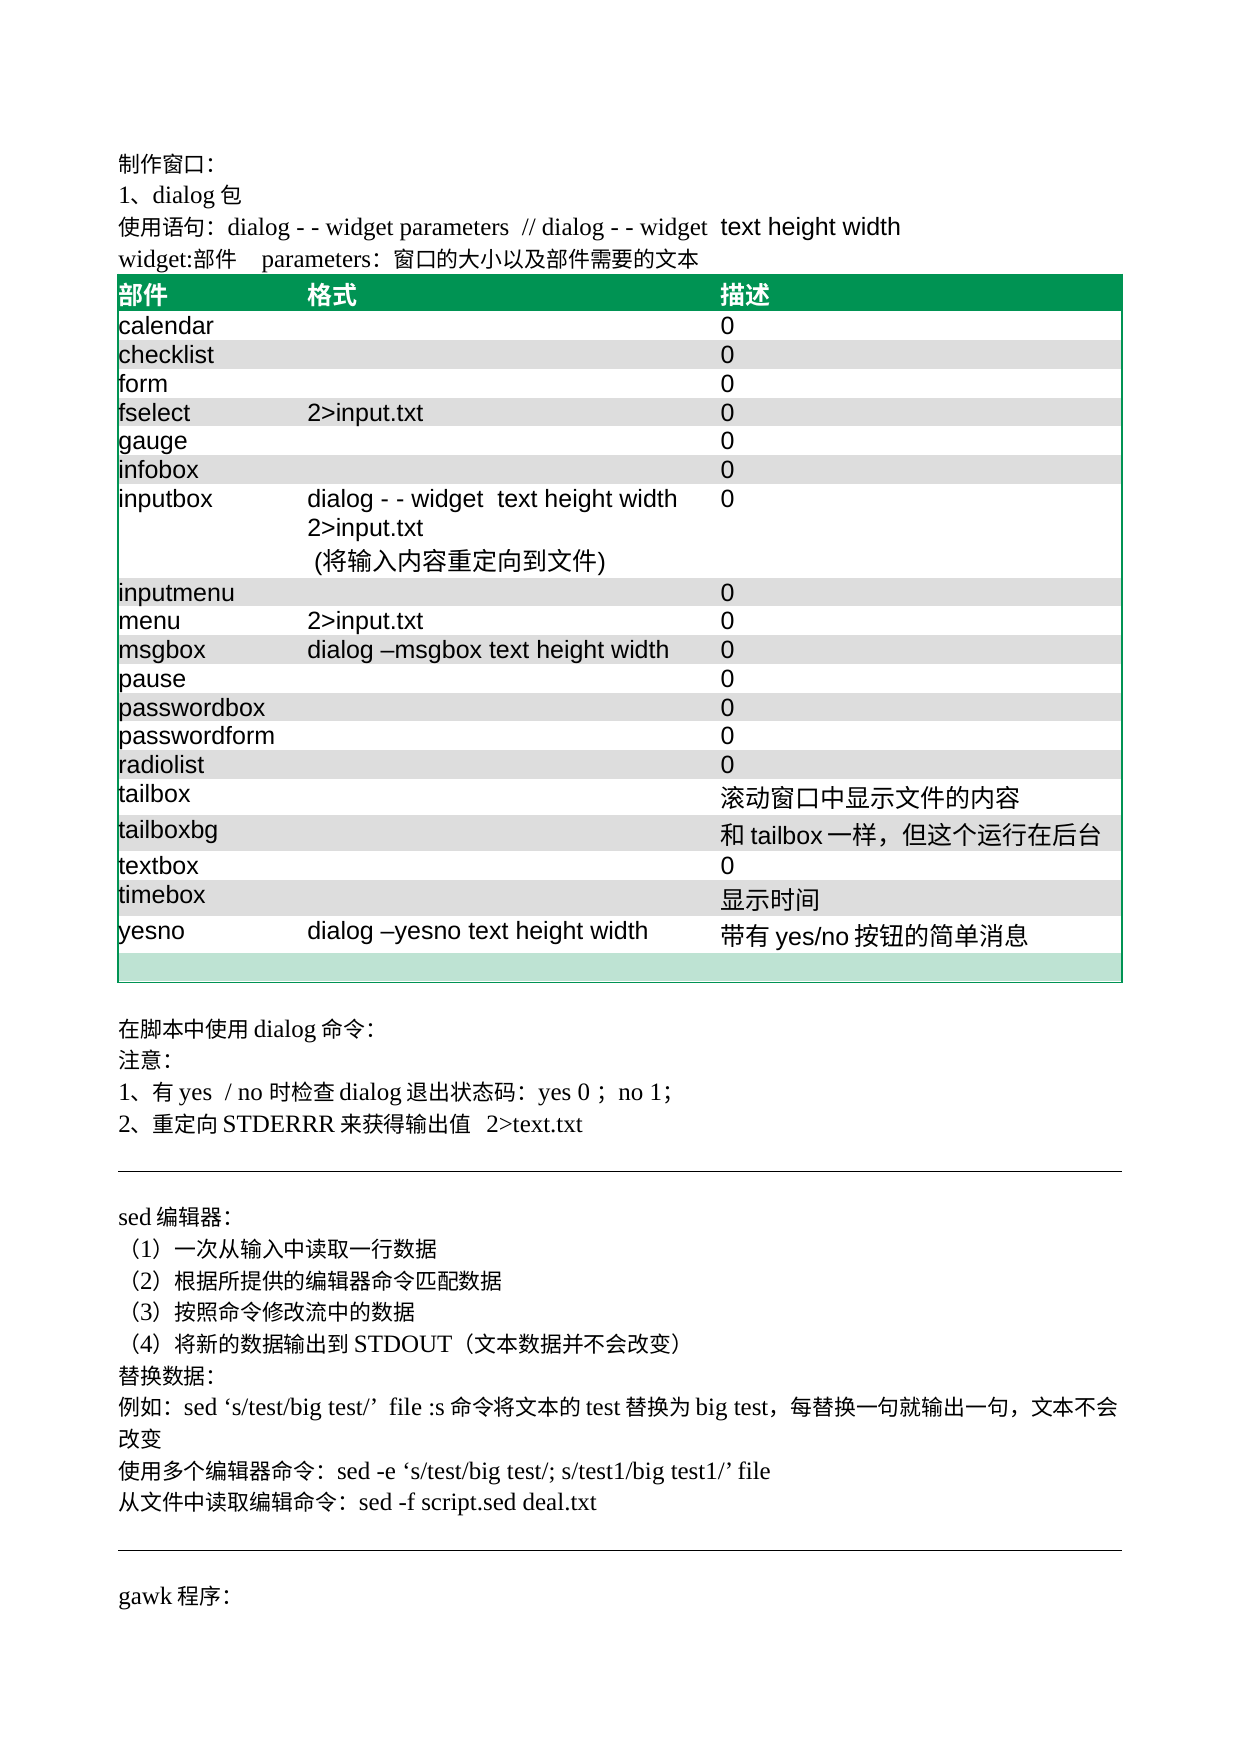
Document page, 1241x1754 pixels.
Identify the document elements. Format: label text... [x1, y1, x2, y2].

table_cell [307, 721, 720, 750]
table_cell [307, 455, 720, 484]
table_cell dialog - - widget text height width 2>input.txt (将输入内容重定向到文件) [307, 484, 720, 578]
table_cell [307, 750, 720, 779]
table_cell 0 [720, 398, 1121, 426]
table_cell yesno [119, 916, 307, 953]
table_cell [307, 340, 720, 369]
table_cell 0 [720, 426, 1121, 455]
table_cell 0 [720, 578, 1121, 606]
text gawk程序： [118, 1579, 1122, 1611]
table_cell [307, 693, 720, 721]
table_header 部件 [119, 275, 307, 311]
table_cell tailboxbg [119, 815, 307, 851]
table_cell 0 [720, 369, 1121, 398]
table_cell 显示时间 [720, 880, 1121, 916]
table_cell 0 [720, 606, 1121, 635]
table_cell 带有yes/no按钮的简单消息 [720, 916, 1121, 953]
text 在脚本中使用dialog命令： [118, 1012, 1122, 1043]
table_cell [307, 578, 720, 606]
table_cell 0 [720, 750, 1121, 779]
table_cell 0 [720, 693, 1121, 721]
table_cell [307, 953, 720, 981]
table_cell inputbox [119, 484, 307, 578]
text （2）根据所提供的编辑器命令匹配数据 [118, 1264, 1122, 1295]
table_cell tailbox [119, 779, 307, 815]
text 替换数据： [118, 1359, 1122, 1390]
table_cell dialog –msgbox text height width [307, 635, 720, 664]
text 2、重定向STDERRR来获得输出值 2>text.txt [118, 1107, 1122, 1138]
table_cell infobox [119, 455, 307, 484]
table_cell [307, 426, 720, 455]
text （3）按照命令修改流中的数据 [118, 1295, 1122, 1327]
text sed编辑器： [118, 1200, 1122, 1232]
table_cell dialog –yesno text height width [307, 916, 720, 953]
table_cell [307, 880, 720, 916]
table_cell 2>input.txt [307, 606, 720, 635]
table_cell menu [119, 606, 307, 635]
text 制作窗口： [118, 147, 1122, 178]
table_header 描述 [720, 275, 1121, 311]
table_cell msgbox [119, 635, 307, 664]
table_cell radiolist [119, 750, 307, 779]
text 使用语句：dialog - - widget parameters // dialog - - widget text height width [118, 210, 1122, 242]
table_cell [119, 953, 307, 981]
table_cell inputmenu [119, 578, 307, 606]
table_cell [307, 311, 720, 340]
table_cell 2>input.txt [307, 398, 720, 426]
table_cell [720, 953, 1121, 981]
table_cell 0 [720, 635, 1121, 664]
table_cell gauge [119, 426, 307, 455]
table_cell passwordbox [119, 693, 307, 721]
text （4）将新的数据输出到STDOUT（文本数据并不会改变） [118, 1327, 1122, 1359]
text 从文件中读取编辑命令：sed -f script.sed deal.txt [118, 1485, 1122, 1517]
table_cell 0 [720, 664, 1121, 693]
text （1）一次从输入中读取一行数据 [118, 1232, 1122, 1264]
table_cell passwordform [119, 721, 307, 750]
table_cell 0 [720, 311, 1121, 340]
table_cell checklist [119, 340, 307, 369]
table_cell [307, 815, 720, 851]
table_cell 0 [720, 455, 1121, 484]
text 注意： [118, 1043, 1122, 1075]
text 1、有yes / no 时检查dialog退出状态码：yes 0 ；no 1； [118, 1075, 1122, 1107]
table_cell [307, 851, 720, 880]
table_cell textbox [119, 851, 307, 880]
text 1、dialog包 [118, 178, 1122, 210]
table_cell 滚动窗口中显示文件的内容 [720, 779, 1121, 815]
table_cell [307, 664, 720, 693]
table_cell [307, 369, 720, 398]
table_cell pause [119, 664, 307, 693]
table_cell fselect [119, 398, 307, 426]
text widget:部件 parameters：窗口的大小以及部件需要的文本 [118, 242, 1122, 273]
table_cell calendar [119, 311, 307, 340]
table_cell form [119, 369, 307, 398]
table_cell 0 [720, 851, 1121, 880]
table_cell timebox [119, 880, 307, 916]
table_cell 和tailbox一样，但这个运行在后台 [720, 815, 1121, 851]
table_cell 0 [720, 340, 1121, 369]
table_cell 0 [720, 484, 1121, 578]
table_cell [307, 779, 720, 815]
text 例如：sed ‘s/test/big test/’ file :s命令将文本的test替换为big test，每替换一句就输出一句，文本不会改变 [118, 1390, 1122, 1454]
table_cell 0 [720, 721, 1121, 750]
text 使用多个编辑器命令：sed -e ‘s/test/big test/; s/test1/big test1/’ file [118, 1454, 1122, 1485]
table_header 格式 [307, 275, 720, 311]
